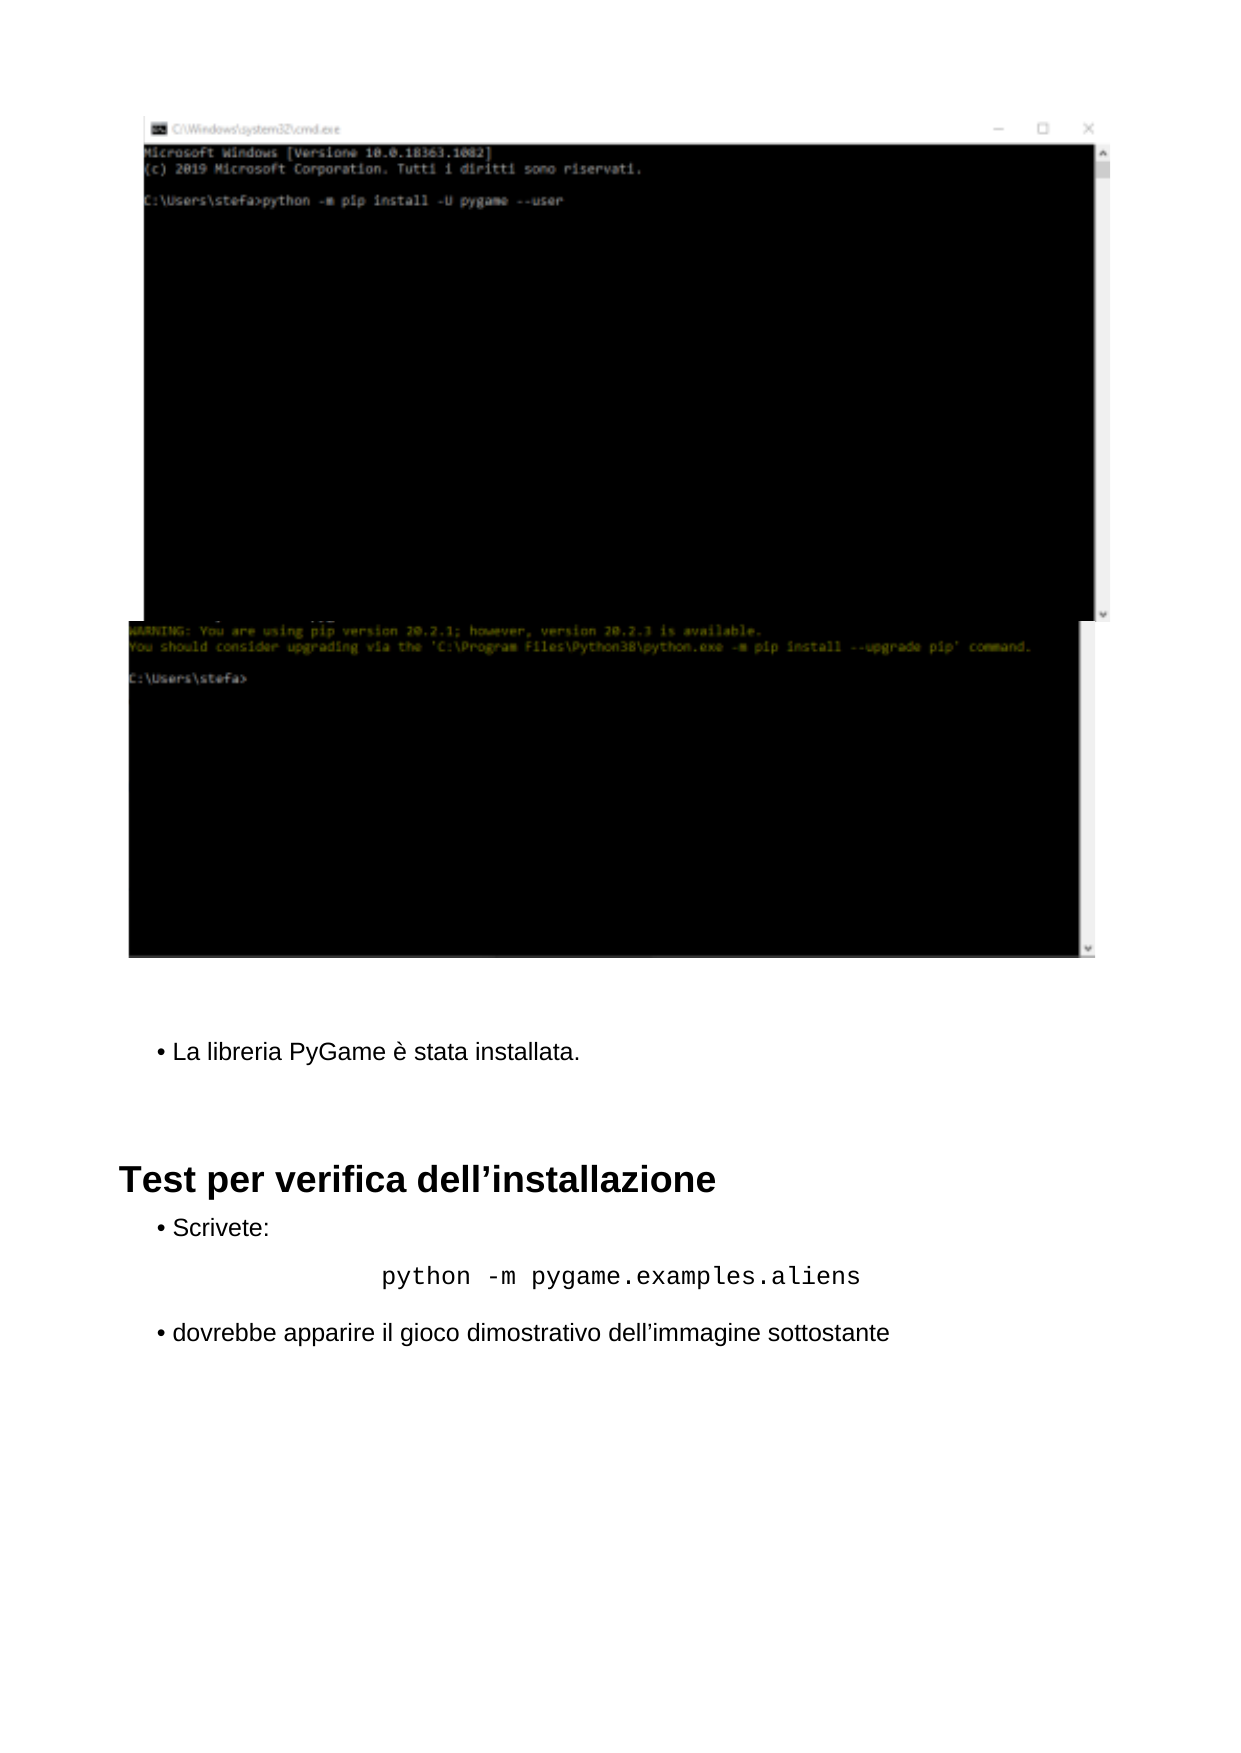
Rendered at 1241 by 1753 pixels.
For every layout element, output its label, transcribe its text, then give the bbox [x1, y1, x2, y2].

text • La libreria PyGame è stata installata. [128, 958, 1096, 1065]
text • Scrivete: [157, 1213, 1135, 1242]
text Test per verifica dell’installazione [119, 1158, 1135, 1201]
picture [128, 116, 1110, 958]
text python -m pygame.examples.aliens [381, 1264, 1135, 1292]
text • dovrebbe apparire il gioco dimostrativo dell’immagine sottostante [157, 1318, 1135, 1347]
